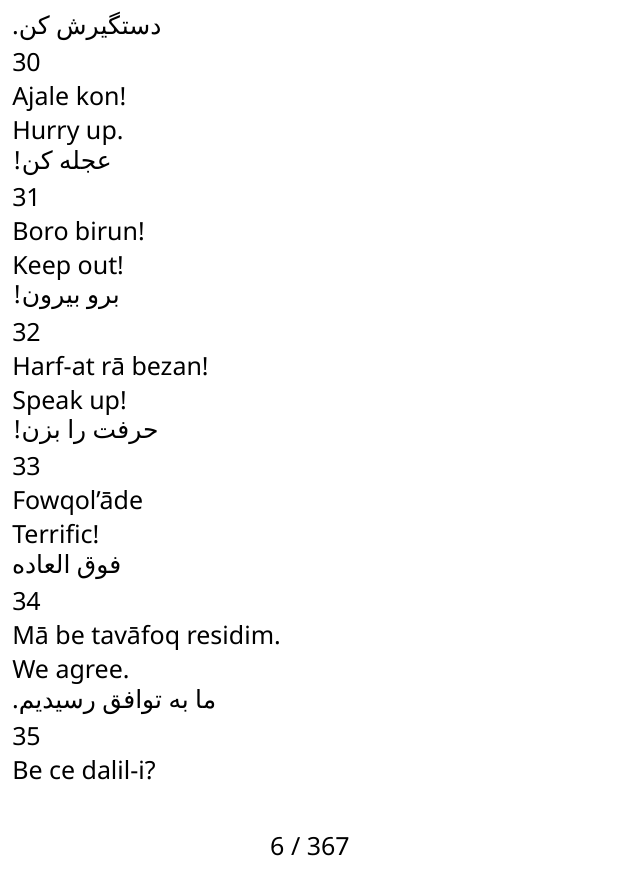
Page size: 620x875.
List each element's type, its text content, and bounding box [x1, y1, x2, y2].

text Boro birun! [12, 213, 607, 247]
text ما به توافق رسیدیم. [12, 686, 607, 718]
text فوق العاده [12, 551, 607, 584]
text 30 [12, 44, 607, 79]
text Hurry up. [12, 113, 607, 147]
text حرفت را بزن! [12, 416, 607, 449]
text Be ce dalil-i? [12, 753, 607, 787]
text 33 [12, 449, 607, 483]
text Harf-at rā bezan! [12, 348, 607, 382]
text 32 [12, 314, 607, 348]
text Keep out! [12, 247, 607, 282]
text We agree. [12, 652, 607, 686]
text Ajale kon! [12, 79, 607, 113]
text 35 [12, 718, 607, 753]
text 34 [12, 584, 607, 618]
text دستگیرش کن. [12, 12, 607, 44]
text Terrific! [12, 517, 607, 551]
text Speak up! [12, 382, 607, 416]
text 31 [12, 179, 607, 213]
text Fowqol’āde [12, 483, 607, 517]
text برو بیرون! [12, 282, 607, 314]
text عجله کن! [12, 147, 607, 179]
text Mā be tavāfoq residim. [12, 618, 607, 652]
